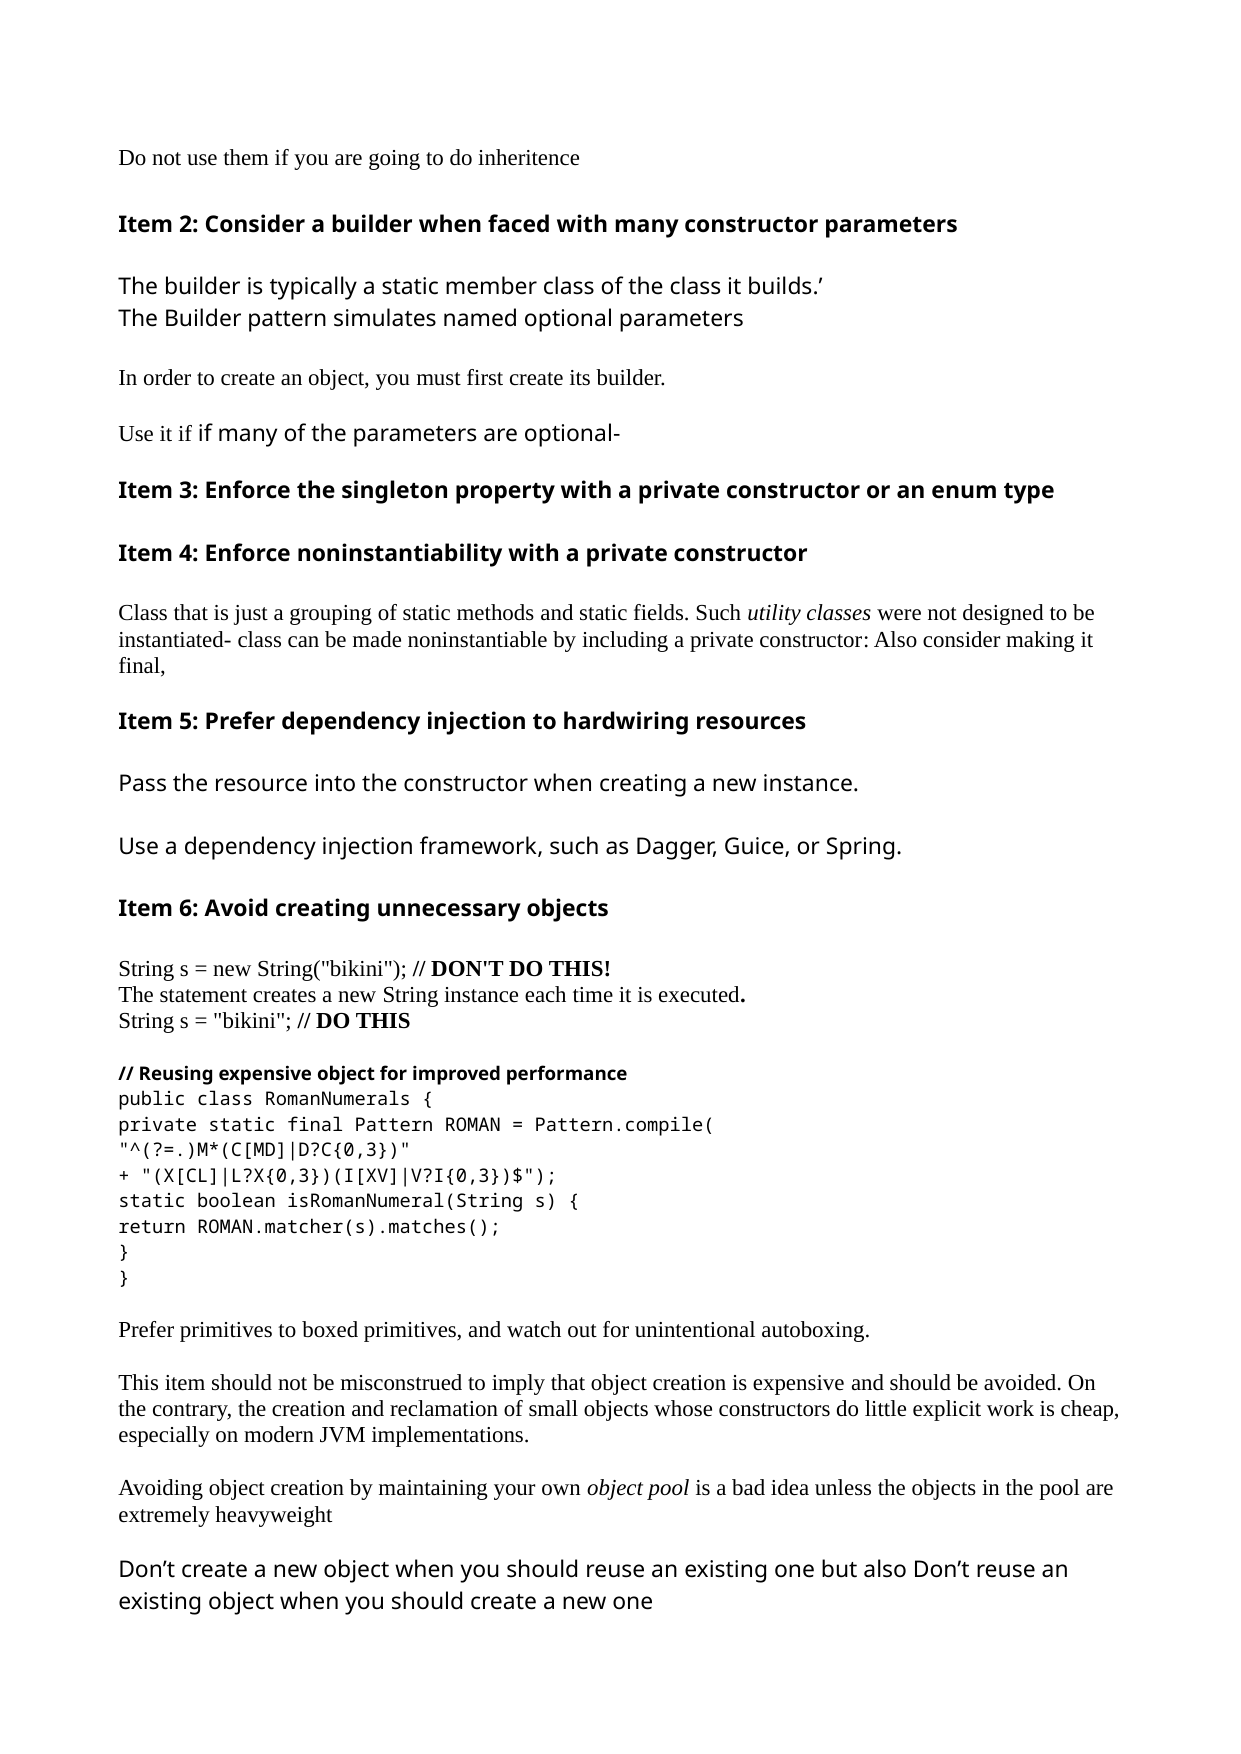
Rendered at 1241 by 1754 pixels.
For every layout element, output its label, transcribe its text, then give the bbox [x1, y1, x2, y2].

text public class RomanNumerals { [118, 1086, 1122, 1111]
text Pass the resource into the constructor when creating a new instance. [118, 767, 1122, 798]
text } [118, 1264, 1122, 1290]
text This item should not be misconstrued to imply that object creation is expensive and should be avoided. On the contrary, the creation and reclamation of small objects whose constructors do little explicit work is cheap, especially on modern JVM implementations. [118, 1369, 1122, 1448]
text In order to create an object, you must first create its builder. [118, 364, 1122, 390]
text Item 2: Consider a builder when faced with many constructor parameters [118, 208, 1122, 239]
text + "(X[CL]|L?X{0,3})(I[XV]|V?I{0,3})$"); [118, 1162, 1122, 1188]
text String s = "bikini"; // DO THIS [118, 1007, 1122, 1034]
text Use a dependency injection framework, such as Dagger, Guice, or Spring. [118, 830, 1122, 861]
text "^(?=.)M*(C[MD]|D?C{0,3})" [118, 1137, 1122, 1162]
text } [118, 1239, 1122, 1264]
text Prefer primitives to boxed primitives, and watch out for unintentional autoboxing. [118, 1316, 1122, 1342]
text Don’t create a new object when you should reuse an existing one but also Don’t reuse an existing object when you should create a new one [118, 1553, 1122, 1616]
text // Reusing expensive object for improved performance [118, 1060, 1122, 1086]
text Item 5: Prefer dependency injection to hardwiring resources [118, 705, 1122, 736]
text String s = new String("bikini"); // DON'T DO THIS! The statement creates a new String instance each time it is executed. [118, 955, 1122, 1007]
text static boolean isRomanNumeral(String s) { [118, 1188, 1122, 1213]
text Item 3: Enforce the singleton property with a private constructor or an enum type [118, 474, 1122, 506]
text Do not use them if you are going to do inheritence [118, 144, 1122, 171]
text Item 4: Enforce noninstantiability with a private constructor [118, 537, 1122, 568]
text Class that is just a grouping of static methods and static fields. Such utility classes were not designed to be instantiated- class can be made noninstantiable by including a private constructor: Also consider making it final, [118, 599, 1122, 678]
text private static final Pattern ROMAN = Pattern.compile( [118, 1111, 1122, 1137]
text return ROMAN.matcher(s).matches(); [118, 1213, 1122, 1239]
text Use it if if many of the parameters are optional- [118, 417, 1122, 448]
text The builder is typically a static member class of the class it builds.’ [118, 270, 1122, 301]
text Item 6: Avoid creating unnecessary objects [118, 892, 1122, 923]
text The Builder pattern simulates named optional parameters [118, 301, 1122, 333]
text Avoiding object creation by maintaining your own object pool is a bad idea unless the objects in the pool are extremely heavyweight [118, 1474, 1122, 1527]
